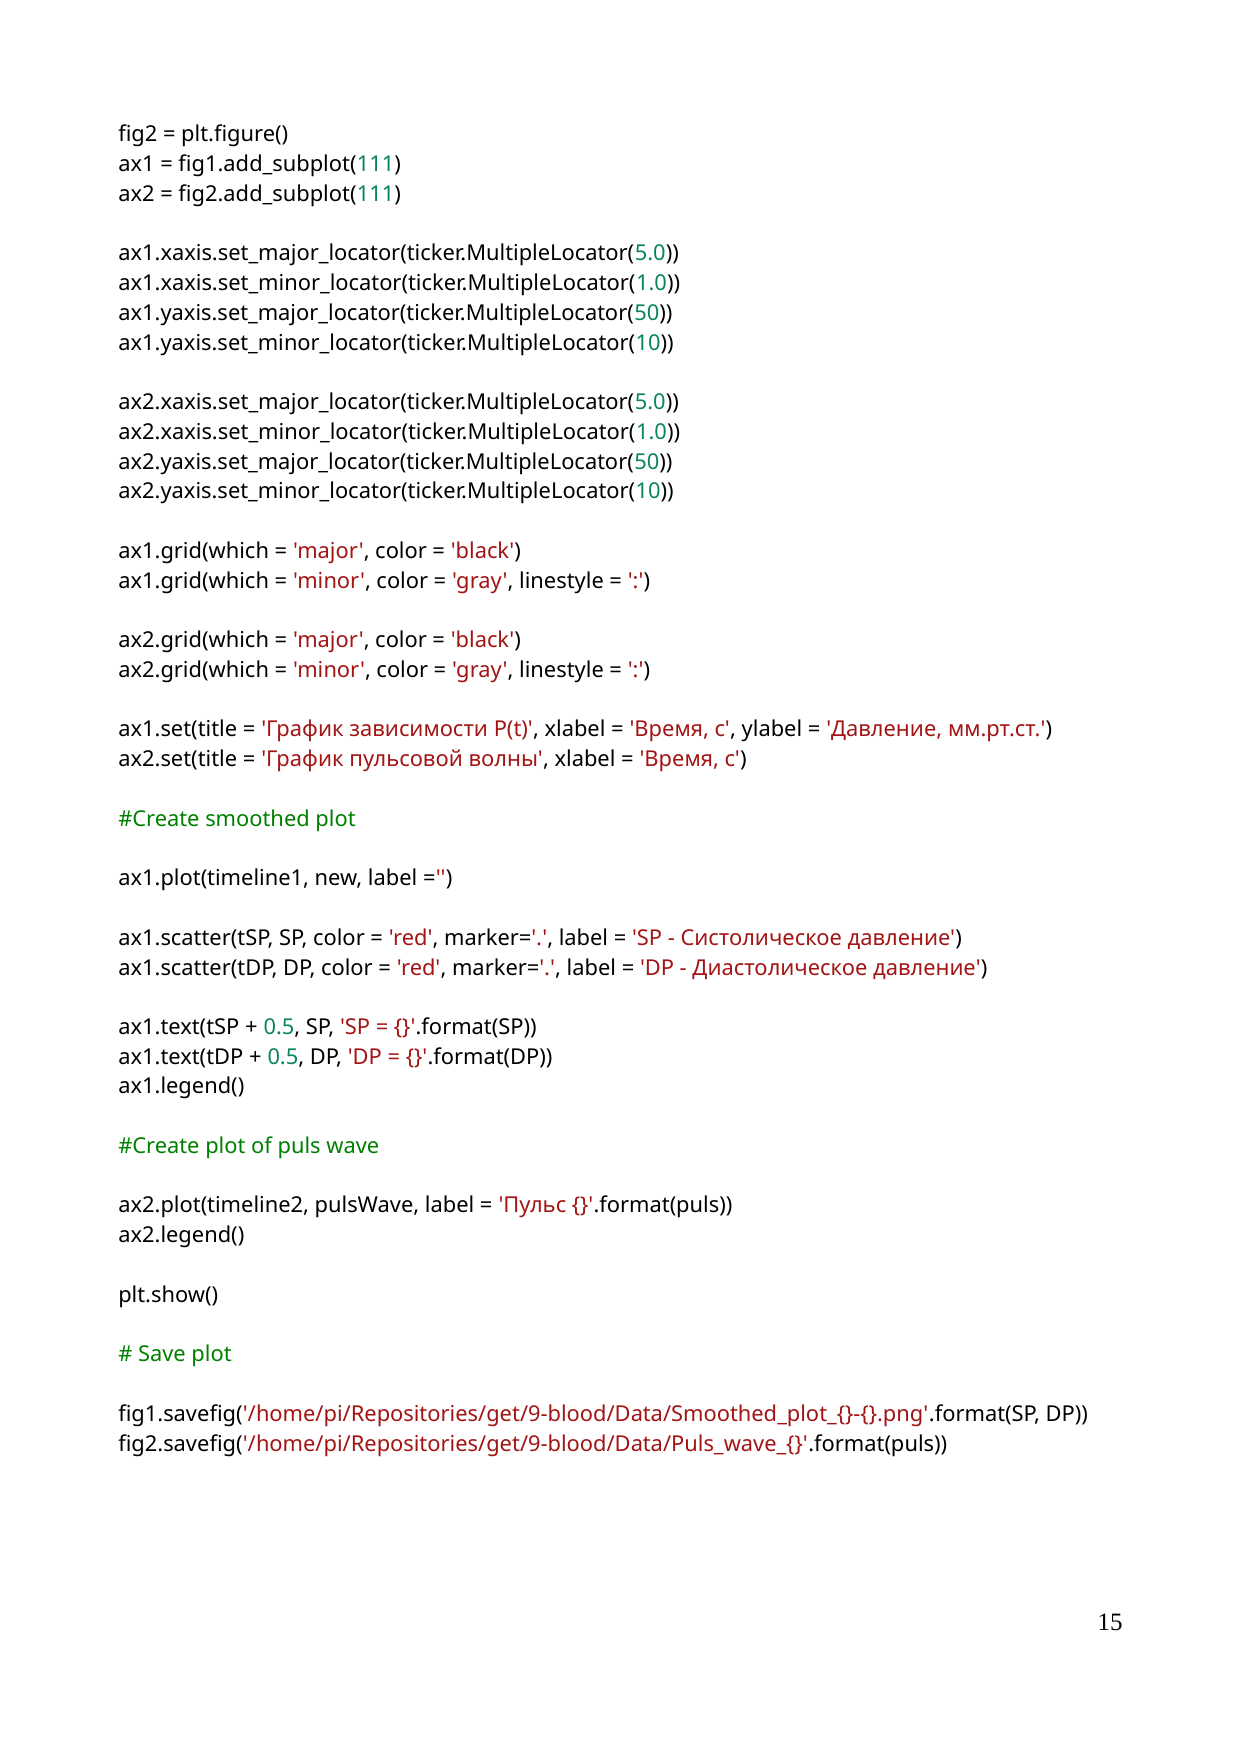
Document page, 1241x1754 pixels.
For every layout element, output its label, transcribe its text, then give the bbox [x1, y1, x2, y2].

text ax2.grid(which = 'minor', color = 'gray', linestyle = ':') [118, 654, 1122, 684]
text ax1.set(title = 'График зависимости P(t)', xlabel = 'Время, с', ylabel = 'Давление, мм.рт.ст.') [118, 713, 1122, 743]
text ax1.grid(which = 'minor', color = 'gray', linestyle = ':') [118, 565, 1122, 594]
text ax2.legend() [118, 1219, 1122, 1249]
text ax2.plot(timeline2, pulsWave, label = 'Пульс {}'.format(puls)) [118, 1189, 1122, 1219]
text ax1.plot(timeline1, new, label ='') [118, 862, 1122, 892]
text ax1.xaxis.set_minor_locator(ticker.MultipleLocator(1.0)) [118, 267, 1122, 297]
text ax2.xaxis.set_major_locator(ticker.MultipleLocator(5.0)) [118, 386, 1122, 416]
text ax1.yaxis.set_minor_locator(ticker.MultipleLocator(10)) [118, 327, 1122, 356]
text ax2 = fig2.add_subplot(111) [118, 178, 1122, 207]
text ax1.grid(which = 'major', color = 'black') [118, 535, 1122, 565]
text ax1.text(tDP + 0.5, DP, 'DP = {}'.format(DP)) [118, 1041, 1122, 1071]
text ax1.scatter(tDP, DP, color = 'red', marker='.', label = 'DP - Диастолическое давление') [118, 951, 1122, 981]
text ax2.set(title = 'График пульсовой волны', xlabel = 'Время, с') [118, 743, 1122, 773]
text ax1.xaxis.set_major_locator(ticker.MultipleLocator(5.0)) [118, 237, 1122, 267]
text plt.show() [118, 1279, 1122, 1308]
text #Create smoothed plot [118, 803, 1122, 832]
text ax2.xaxis.set_minor_locator(ticker.MultipleLocator(1.0)) [118, 416, 1122, 446]
text ax2.yaxis.set_minor_locator(ticker.MultipleLocator(10)) [118, 475, 1122, 505]
text ax1.yaxis.set_major_locator(ticker.MultipleLocator(50)) [118, 297, 1122, 327]
text fig2 = plt.figure() [118, 118, 1122, 148]
text ax1.legend() [118, 1071, 1122, 1100]
text ax1.text(tSP + 0.5, SP, 'SP = {}'.format(SP)) [118, 1011, 1122, 1041]
text #Create plot of puls wave [118, 1130, 1122, 1160]
text ax1 = fig1.add_subplot(111) [118, 148, 1122, 178]
text ax2.yaxis.set_major_locator(ticker.MultipleLocator(50)) [118, 446, 1122, 475]
text fig1.savefig('/home/pi/Repositories/get/9-blood/Data/Smoothed_plot_{}-{}.png'.format(SP, DP)) [118, 1398, 1122, 1427]
text ax1.scatter(tSP, SP, color = 'red', marker='.', label = 'SP - Систолическое давление') [118, 922, 1122, 951]
text fig2.savefig('/home/pi/Repositories/get/9-blood/Data/Puls_wave_{}'.format(puls)) [118, 1427, 1122, 1457]
text ax2.grid(which = 'major', color = 'black') [118, 624, 1122, 654]
text # Save plot [118, 1338, 1122, 1368]
